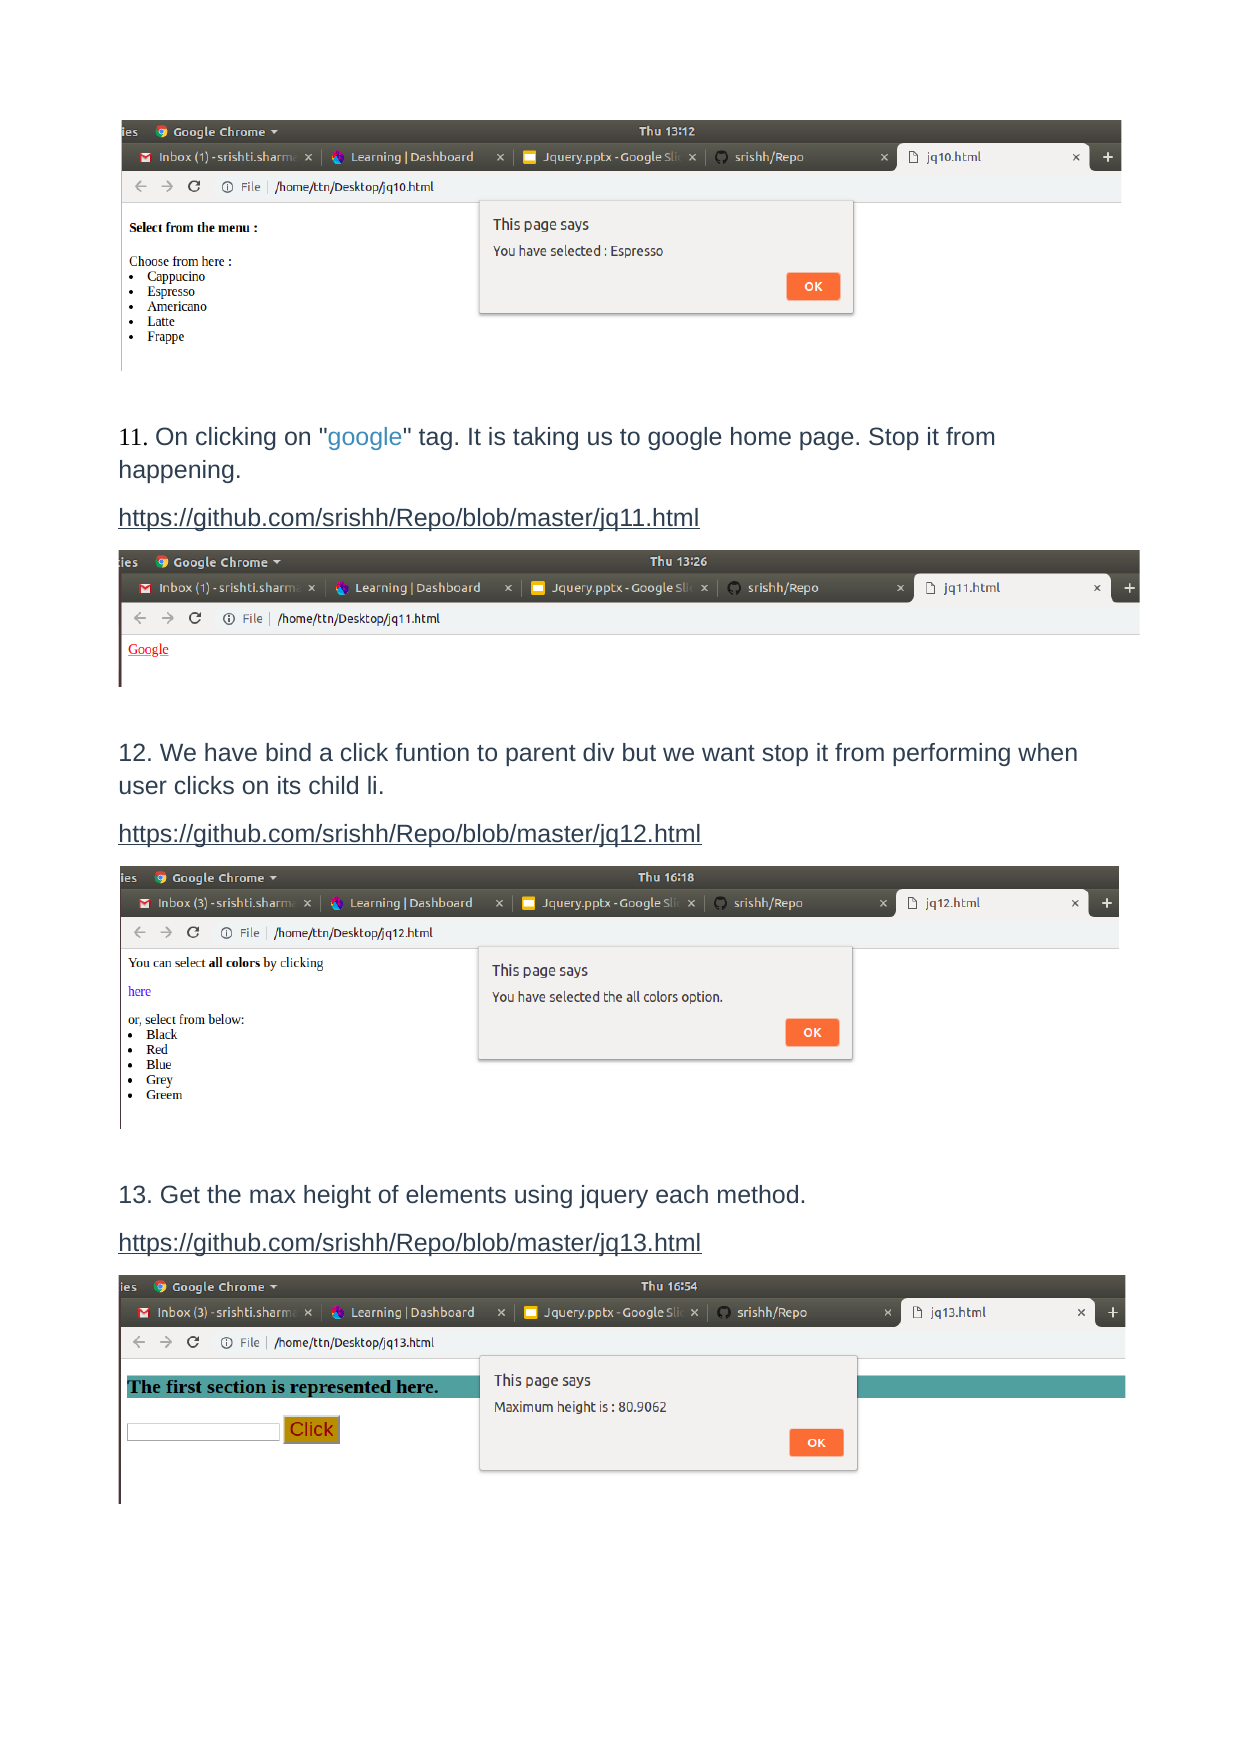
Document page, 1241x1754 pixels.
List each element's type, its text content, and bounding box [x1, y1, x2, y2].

text 12. We have bind a click funtion to parent div but we want stop it from performing when user clicks on its child li. [118, 738, 1122, 800]
text https://github.com/srishh/Repo/blob/master/jq13.html [118, 1228, 1122, 1256]
text 11. On clicking on "google" tag. It is taking us to google home page. Stop it from happening. [118, 422, 1122, 484]
picture [120, 866, 1119, 1129]
picture [118, 1275, 1126, 1504]
text https://github.com/srishh/Repo/blob/master/jq11.html [118, 503, 1122, 532]
picture [121, 120, 1122, 371]
text https://github.com/srishh/Repo/blob/master/jq12.html [118, 818, 1122, 847]
text 13. Get the max height of elements using jquery each method. [118, 1180, 1122, 1209]
